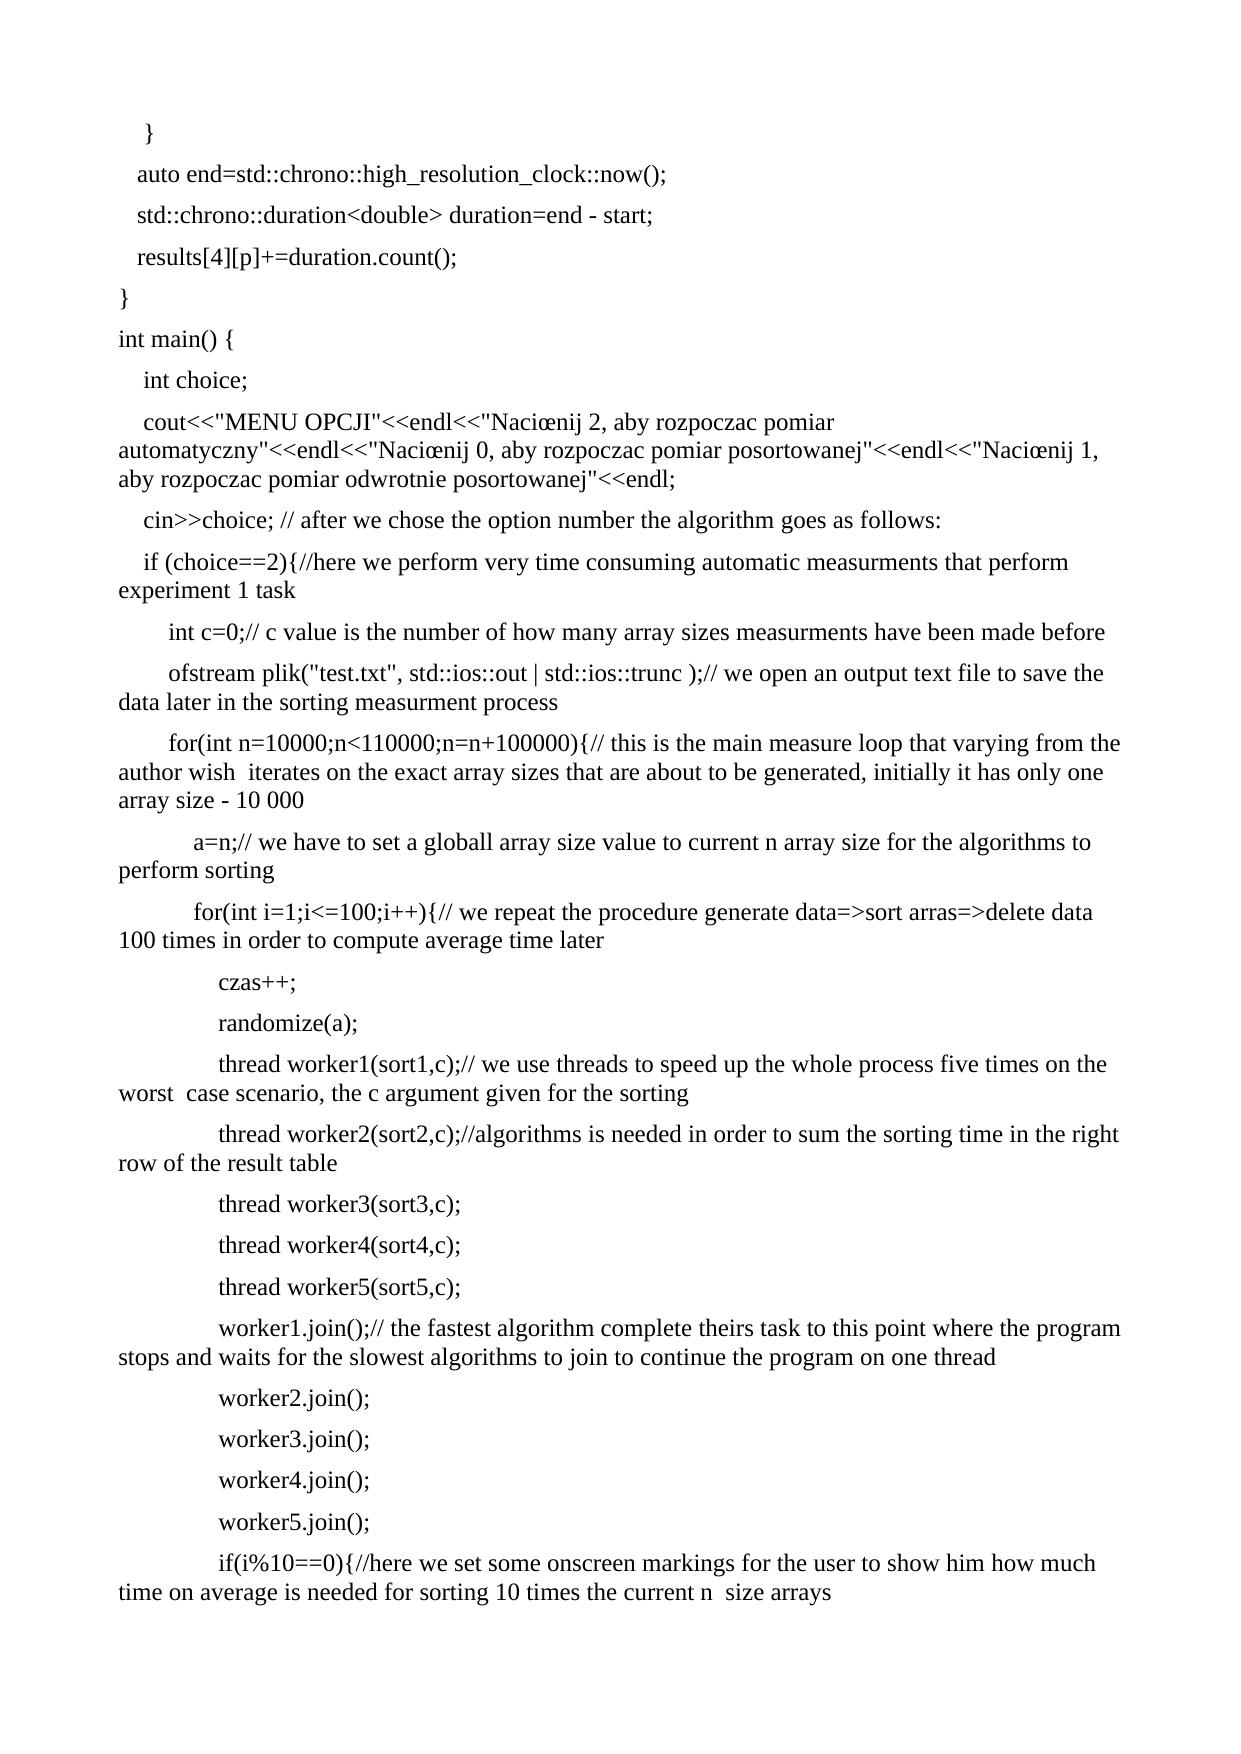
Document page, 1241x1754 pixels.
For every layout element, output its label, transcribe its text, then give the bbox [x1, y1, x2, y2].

text } [118, 118, 1122, 147]
text results[4][p]+=duration.count(); [118, 242, 1122, 271]
text for(int n=10000;n<110000;n=n+100000){// this is the main measure loop that varying from the author wish iterates on the exact array sizes that are about to be generated, initially it has only one array size - 10 000 [118, 728, 1122, 814]
text std::chrono::duration<double> duration=end - start; [118, 201, 1122, 229]
text worker1.join();// the fastest algorithm complete theirs task to this point where the program stops and waits for the slowest algorithms to join to continue the program on one thread [118, 1313, 1122, 1371]
text worker5.join(); [118, 1507, 1122, 1536]
text ofstream plik("test.txt", std::ios::out | std::ios::trunc );// we open an output text file to save the data later in the sorting measurment process [118, 658, 1122, 716]
text thread worker3(sort3,c); [118, 1189, 1122, 1218]
text worker3.join(); [118, 1424, 1122, 1453]
text czas++; [118, 967, 1122, 996]
text cout<<"MENU OPCJI"<<endl<<"Naciœnij 2, aby rozpoczac pomiar automatyczny"<<endl<<"Naciœnij 0, aby rozpoczac pomiar posortowanej"<<endl<<"Naciœnij 1, aby rozpoczac pomiar odwrotnie posortowanej"<<endl; [118, 407, 1122, 493]
text randomize(a); [118, 1008, 1122, 1037]
text } [118, 283, 1122, 312]
text if (choice==2){//here we perform very time consuming automatic measurments that perform experiment 1 task [118, 547, 1122, 604]
text if(i%10==0){//here we set some onscreen markings for the user to show him how much time on average is needed for sorting 10 times the current n size arrays [118, 1548, 1122, 1606]
text for(int i=1;i<=100;i++){// we repeat the procedure generate data=>sort arras=>delete data 100 times in order to compute average time later [118, 897, 1122, 954]
text worker4.join(); [118, 1466, 1122, 1494]
text int c=0;// c value is the number of how many array sizes measurments have been made before [118, 617, 1122, 646]
text thread worker5(sort5,c); [118, 1272, 1122, 1301]
text a=n;// we have to set a globall array size value to current n array size for the algorithms to perform sorting [118, 827, 1122, 884]
text cin>>choice; // after we chose the option number the algorithm goes as follows: [118, 506, 1122, 534]
text int main() { [118, 324, 1122, 353]
text int choice; [118, 366, 1122, 394]
text thread worker1(sort1,c);// we use threads to speed up the whole process five times on the worst case scenario, the c argument given for the sorting [118, 1049, 1122, 1107]
text auto end=std::chrono::high_resolution_clock::now(); [118, 159, 1122, 188]
text thread worker2(sort2,c);//algorithms is needed in order to sum the sorting time in the right row of the result table [118, 1119, 1122, 1177]
text thread worker4(sort4,c); [118, 1231, 1122, 1259]
text worker2.join(); [118, 1383, 1122, 1412]
